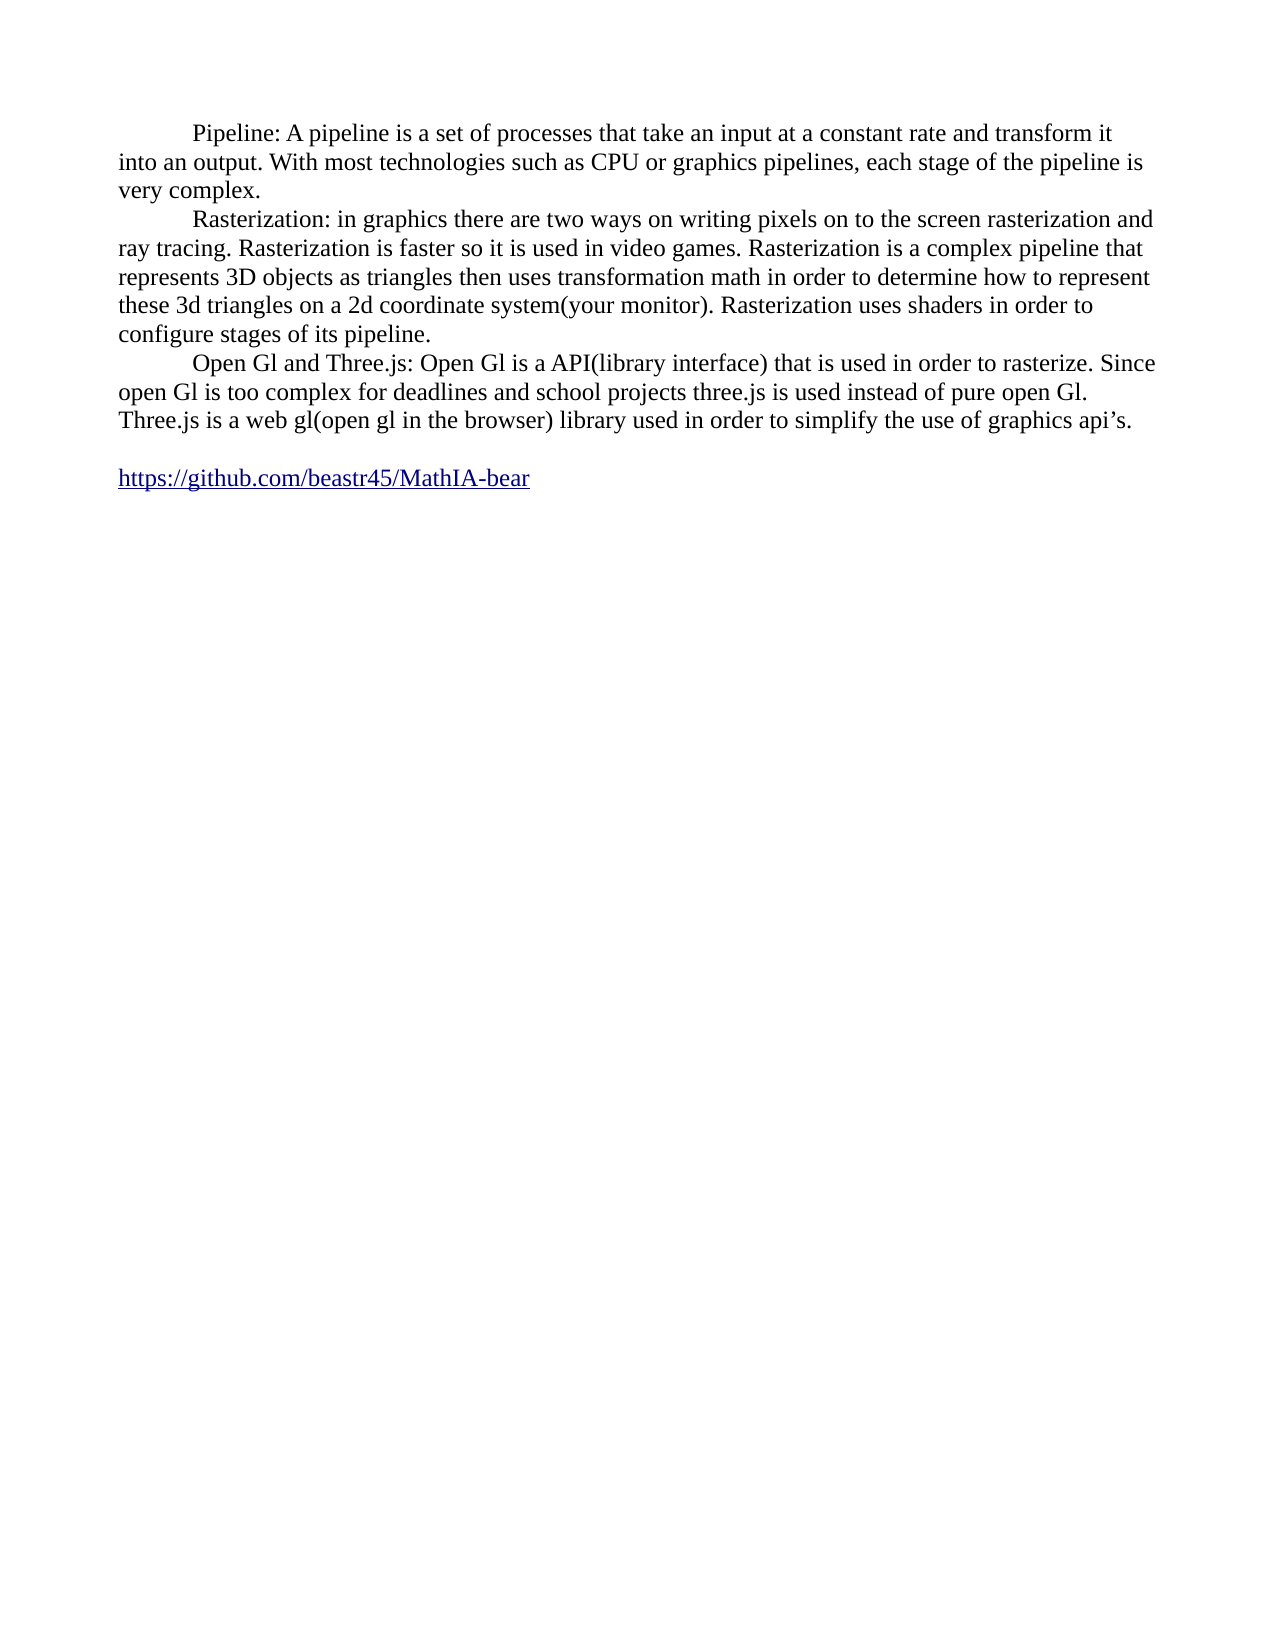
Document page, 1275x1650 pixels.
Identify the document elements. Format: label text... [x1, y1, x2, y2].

text Pipeline: A pipeline is a set of processes that take an input at a constant rate and transform it into an output. With most technologies such as CPU or graphics pipelines, each stage of the pipeline is very complex. [118, 118, 1157, 204]
text https://github.com/beastr45/MathIA-bear [118, 463, 1157, 492]
text Open Gl and Three.js: Open Gl is a API(library interface) that is used in order to rasterize. Since open Gl is too complex for deadlines and school projects three.js is used instead of pure open Gl. Three.js is a web gl(open gl in the browser) library used in order to simplify the use of graphics api’s. [118, 348, 1157, 434]
text Rasterization: in graphics there are two ways on writing pixels on to the screen rasterization and ray tracing. Rasterization is faster so it is used in video games. Rasterization is a complex pipeline that represents 3D objects as triangles then uses transformation math in order to determine how to represent these 3d triangles on a 2d coordinate system(your monitor). Rasterization uses shaders in order to configure stages of its pipeline. [118, 204, 1157, 348]
